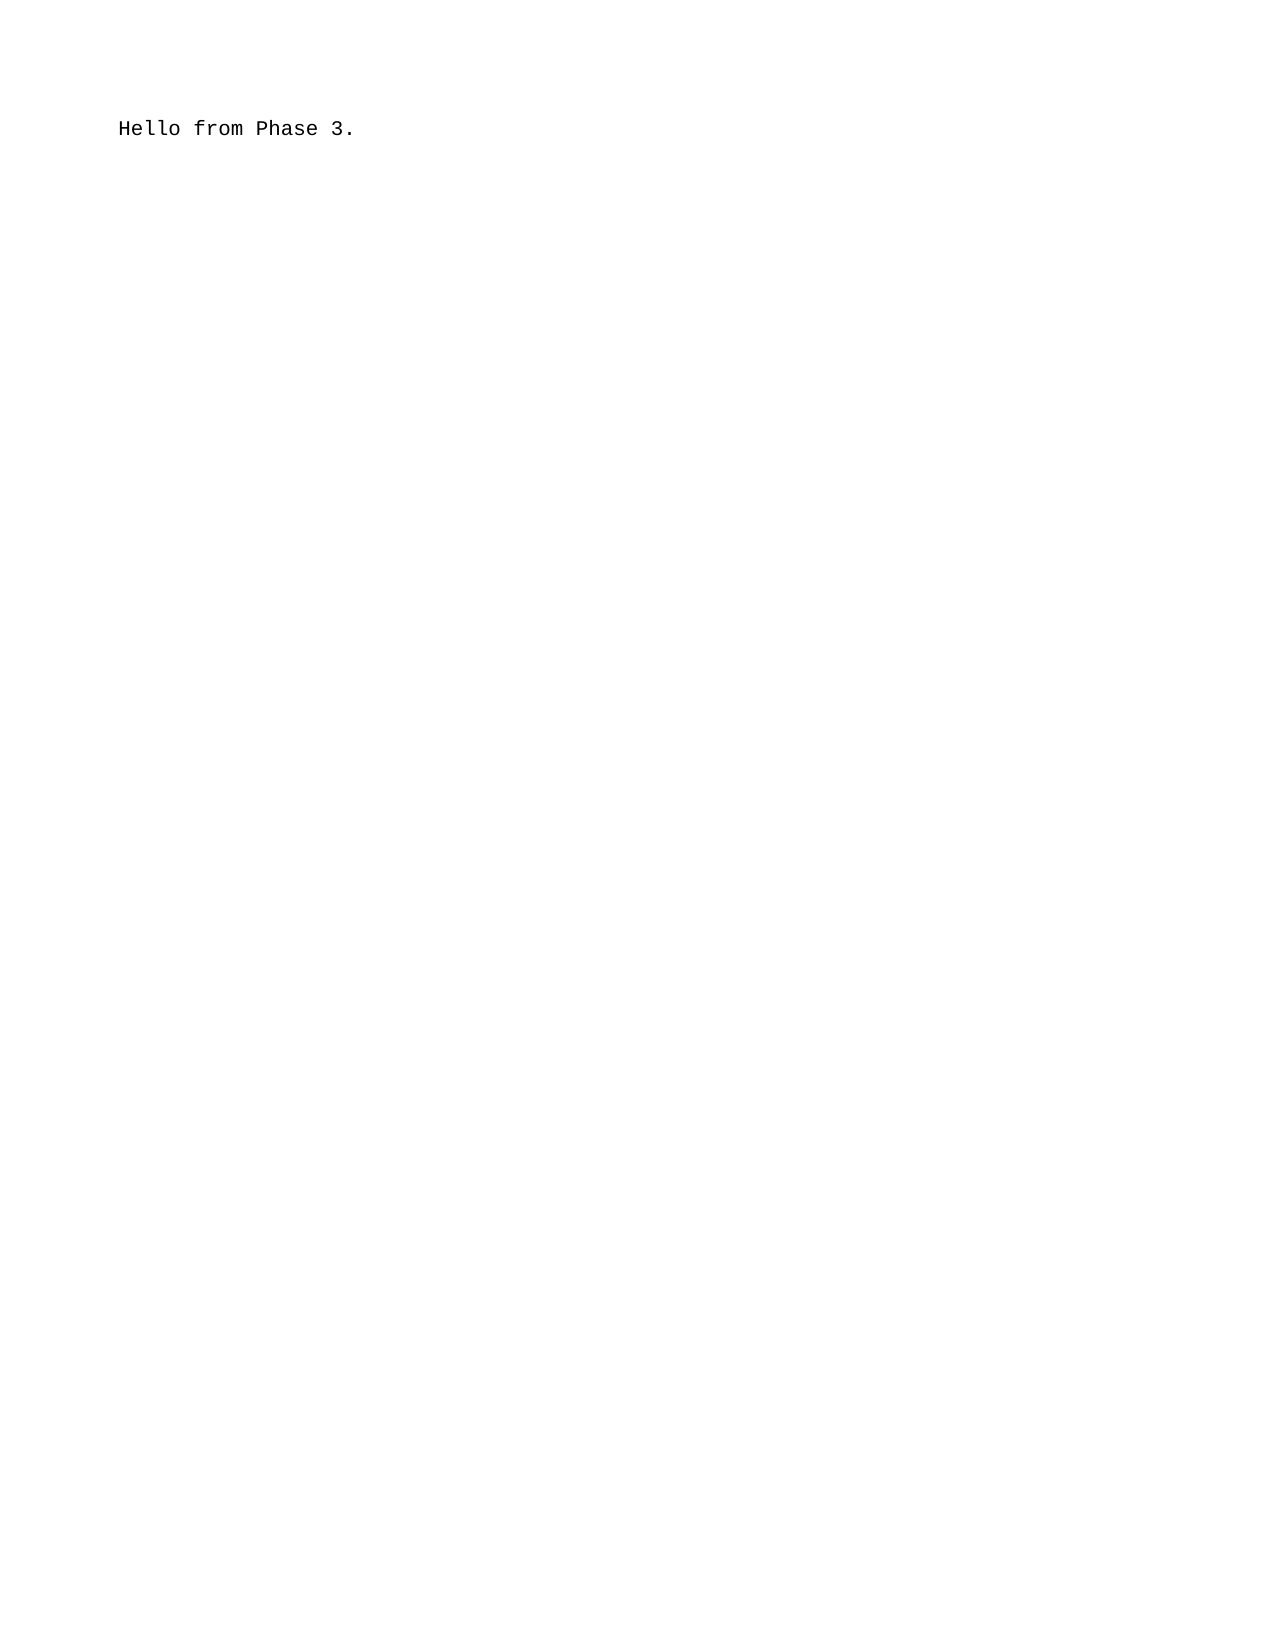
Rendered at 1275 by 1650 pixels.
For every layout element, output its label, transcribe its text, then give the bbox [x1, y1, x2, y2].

text Hello from Phase 3. [118, 118, 1157, 142]
